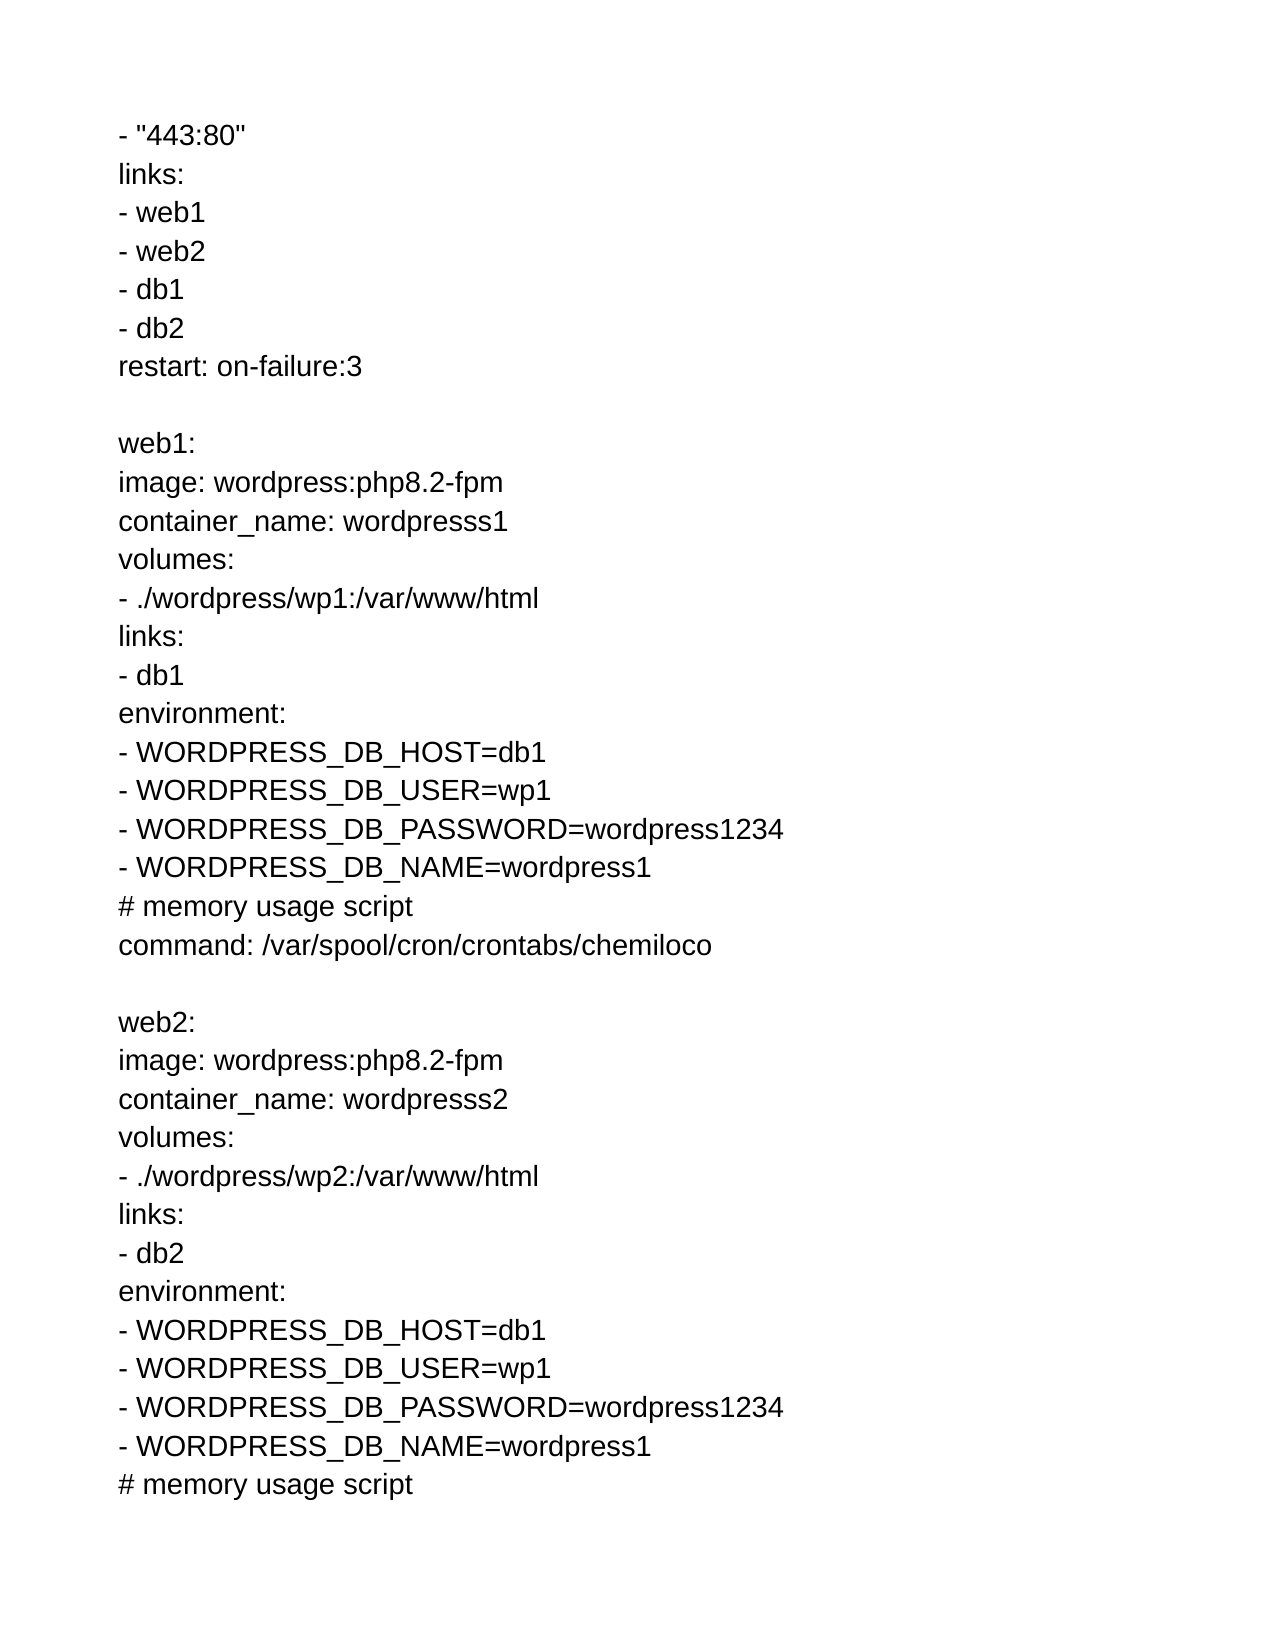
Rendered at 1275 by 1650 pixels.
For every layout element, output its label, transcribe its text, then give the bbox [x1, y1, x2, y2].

text - web2 [118, 234, 1157, 267]
text - db1 [118, 272, 1157, 306]
text links: [118, 619, 1157, 653]
text image: wordpress:php8.2-fpm [118, 465, 1157, 498]
text - WORDPRESS_DB_HOST=db1 [118, 1313, 1157, 1346]
text image: wordpress:php8.2-fpm [118, 1043, 1157, 1077]
text - ./wordpress/wp2:/var/www/html [118, 1159, 1157, 1192]
text # memory usage script [118, 889, 1157, 922]
text - "443:80" [118, 118, 1157, 152]
text - WORDPRESS_DB_USER=wp1 [118, 1351, 1157, 1385]
text container_name: wordpresss2 [118, 1082, 1157, 1115]
text restart: on-failure:3 [118, 349, 1157, 383]
text - db2 [118, 311, 1157, 344]
text - WORDPRESS_DB_NAME=wordpress1 [118, 850, 1157, 884]
text volumes: [118, 1120, 1157, 1154]
text - WORDPRESS_DB_USER=wp1 [118, 773, 1157, 807]
text volumes: [118, 542, 1157, 576]
text - db1 [118, 658, 1157, 691]
text # memory usage script [118, 1467, 1157, 1501]
text command: /var/spool/cron/crontabs/chemiloco [118, 927, 1157, 961]
text - web1 [118, 195, 1157, 229]
text links: [118, 157, 1157, 190]
text web2: [118, 1004, 1157, 1038]
text - WORDPRESS_DB_PASSWORD=wordpress1234 [118, 812, 1157, 845]
text - db2 [118, 1236, 1157, 1269]
text environment: [118, 1274, 1157, 1308]
text container_name: wordpresss1 [118, 503, 1157, 537]
text - WORDPRESS_DB_NAME=wordpress1 [118, 1428, 1157, 1462]
text links: [118, 1197, 1157, 1231]
text - ./wordpress/wp1:/var/www/html [118, 581, 1157, 614]
text web1: [118, 426, 1157, 460]
text environment: [118, 696, 1157, 730]
text - WORDPRESS_DB_PASSWORD=wordpress1234 [118, 1390, 1157, 1423]
text - WORDPRESS_DB_HOST=db1 [118, 735, 1157, 768]
